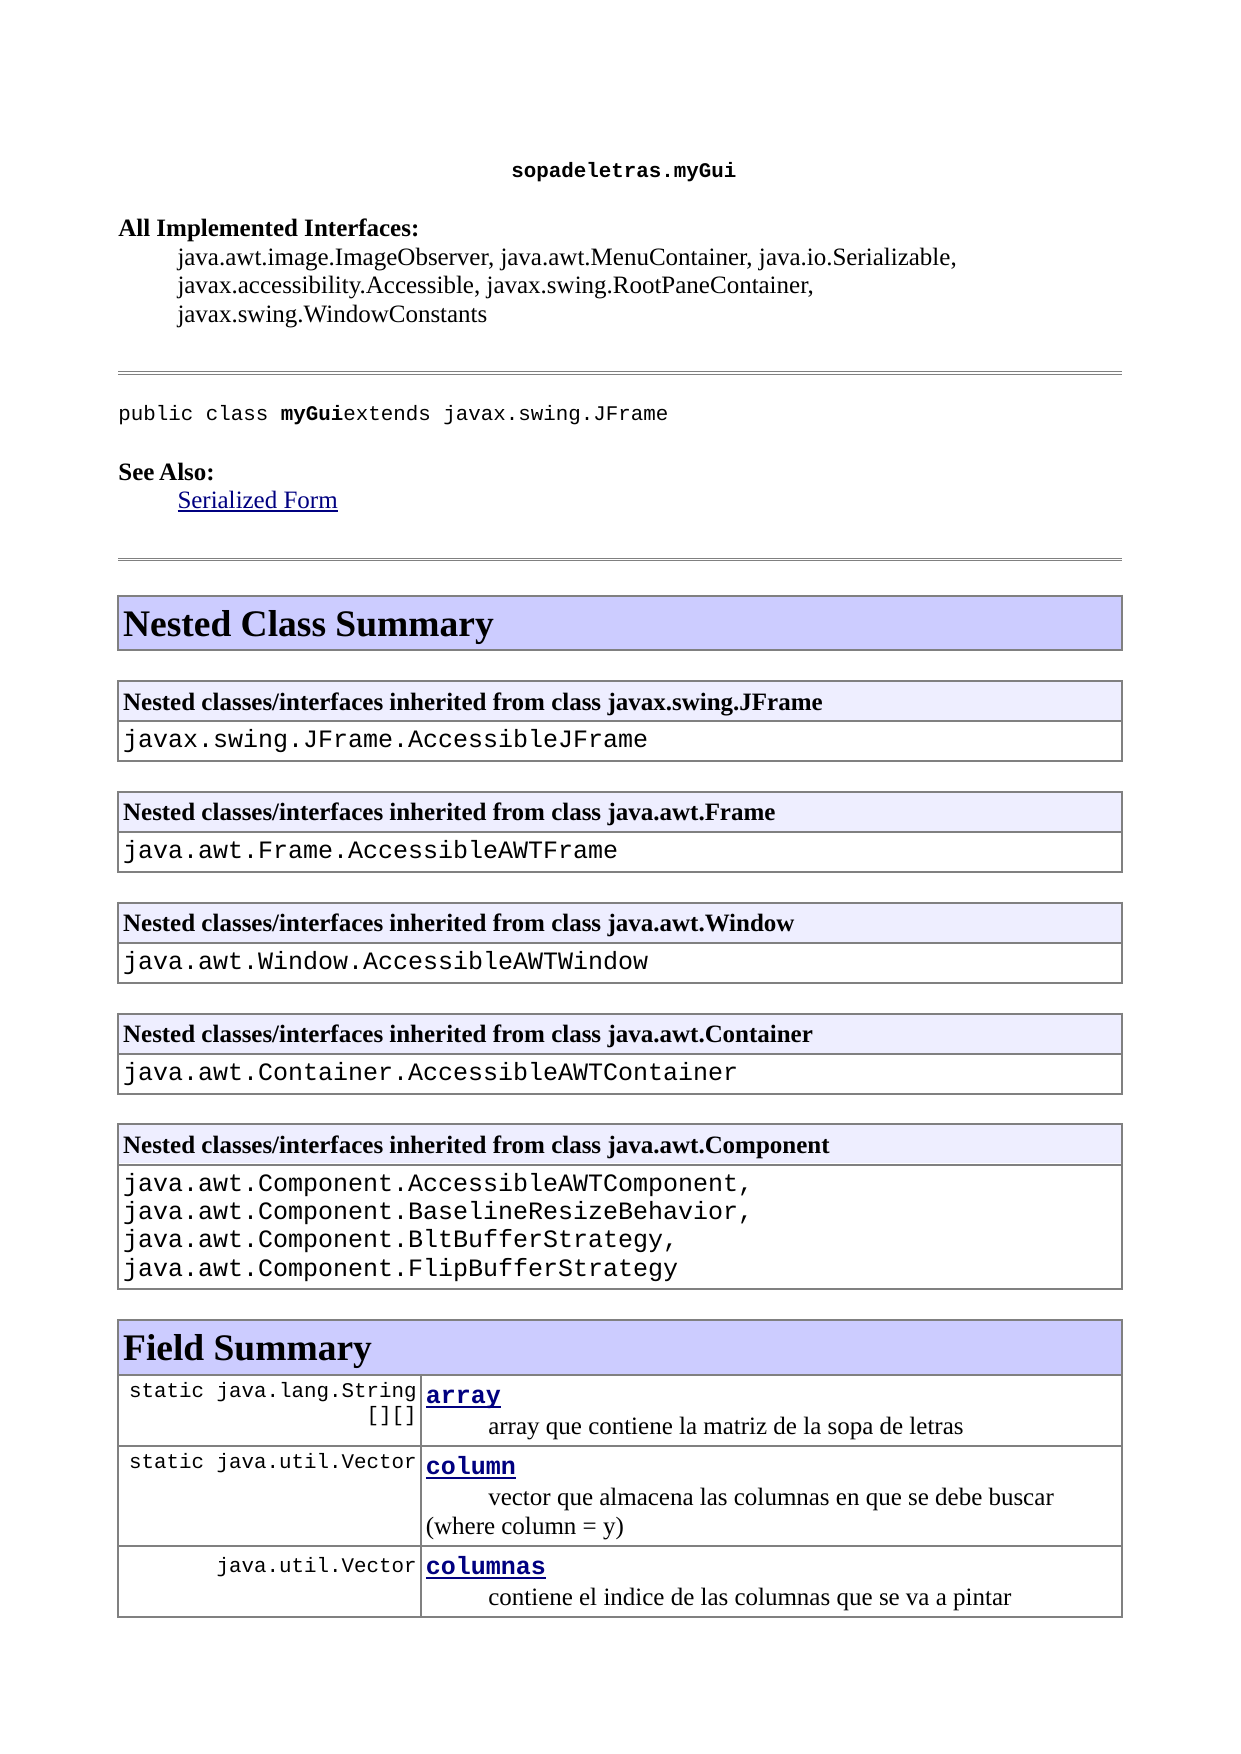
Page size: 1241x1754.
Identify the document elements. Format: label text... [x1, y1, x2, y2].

table_cell java.awt.Component.AccessibleAWTComponent, java.awt.Component.BaselineResizeBehavior, java.awt.Component.BltBufferStrategy, java.awt.Component.FlipBufferStrategy [119, 1166, 1121, 1288]
table_cell static java.util.Vector [119, 1447, 420, 1544]
table_header Field Summary [119, 1321, 1121, 1374]
list Serialized Form [177, 485, 1122, 514]
list java.awt.image.ImageObserver, java.awt.MenuContainer, java.io.Serializable, javax.accessibility.Accessible, javax.swing.RootPaneContainer, javax.swing.WindowConstants [177, 242, 1122, 328]
table_cell java.awt.Container.AccessibleAWTContainer [119, 1055, 1121, 1092]
table_cell column vector que almacena las columnas en que se debe buscar (where column = y) [422, 1447, 1121, 1544]
subtitle All Implemented Interfaces: [118, 213, 1122, 242]
table_cell java.awt.Window.AccessibleAWTWindow [119, 944, 1121, 982]
subtitle See Also: [118, 457, 1122, 485]
text sopadeletras.myGui [118, 118, 1122, 183]
table_header Nested Class Summary [119, 597, 1121, 649]
table_cell static java.lang.String[][] [119, 1376, 420, 1445]
table_cell javax.swing.JFrame.AccessibleJFrame [119, 722, 1121, 760]
table_header Nested classes/interfaces inherited from class java.awt.Window [119, 904, 1121, 942]
table_header Nested classes/interfaces inherited from class java.awt.Container [119, 1015, 1121, 1053]
table_cell java.util.Vector [119, 1547, 420, 1616]
table_header Nested classes/interfaces inherited from class javax.swing.JFrame [119, 682, 1121, 720]
table_cell array array que contiene la matriz de la sopa de letras [422, 1376, 1121, 1445]
table_cell java.awt.Frame.AccessibleAWTFrame [119, 833, 1121, 871]
table_cell columnas contiene el indice de las columnas que se va a pintar [422, 1547, 1121, 1616]
table_header Nested classes/interfaces inherited from class java.awt.Frame [119, 793, 1121, 831]
text public class myGuiextends javax.swing.JFrame [118, 403, 1122, 427]
table_header Nested classes/interfaces inherited from class java.awt.Component [119, 1125, 1121, 1163]
